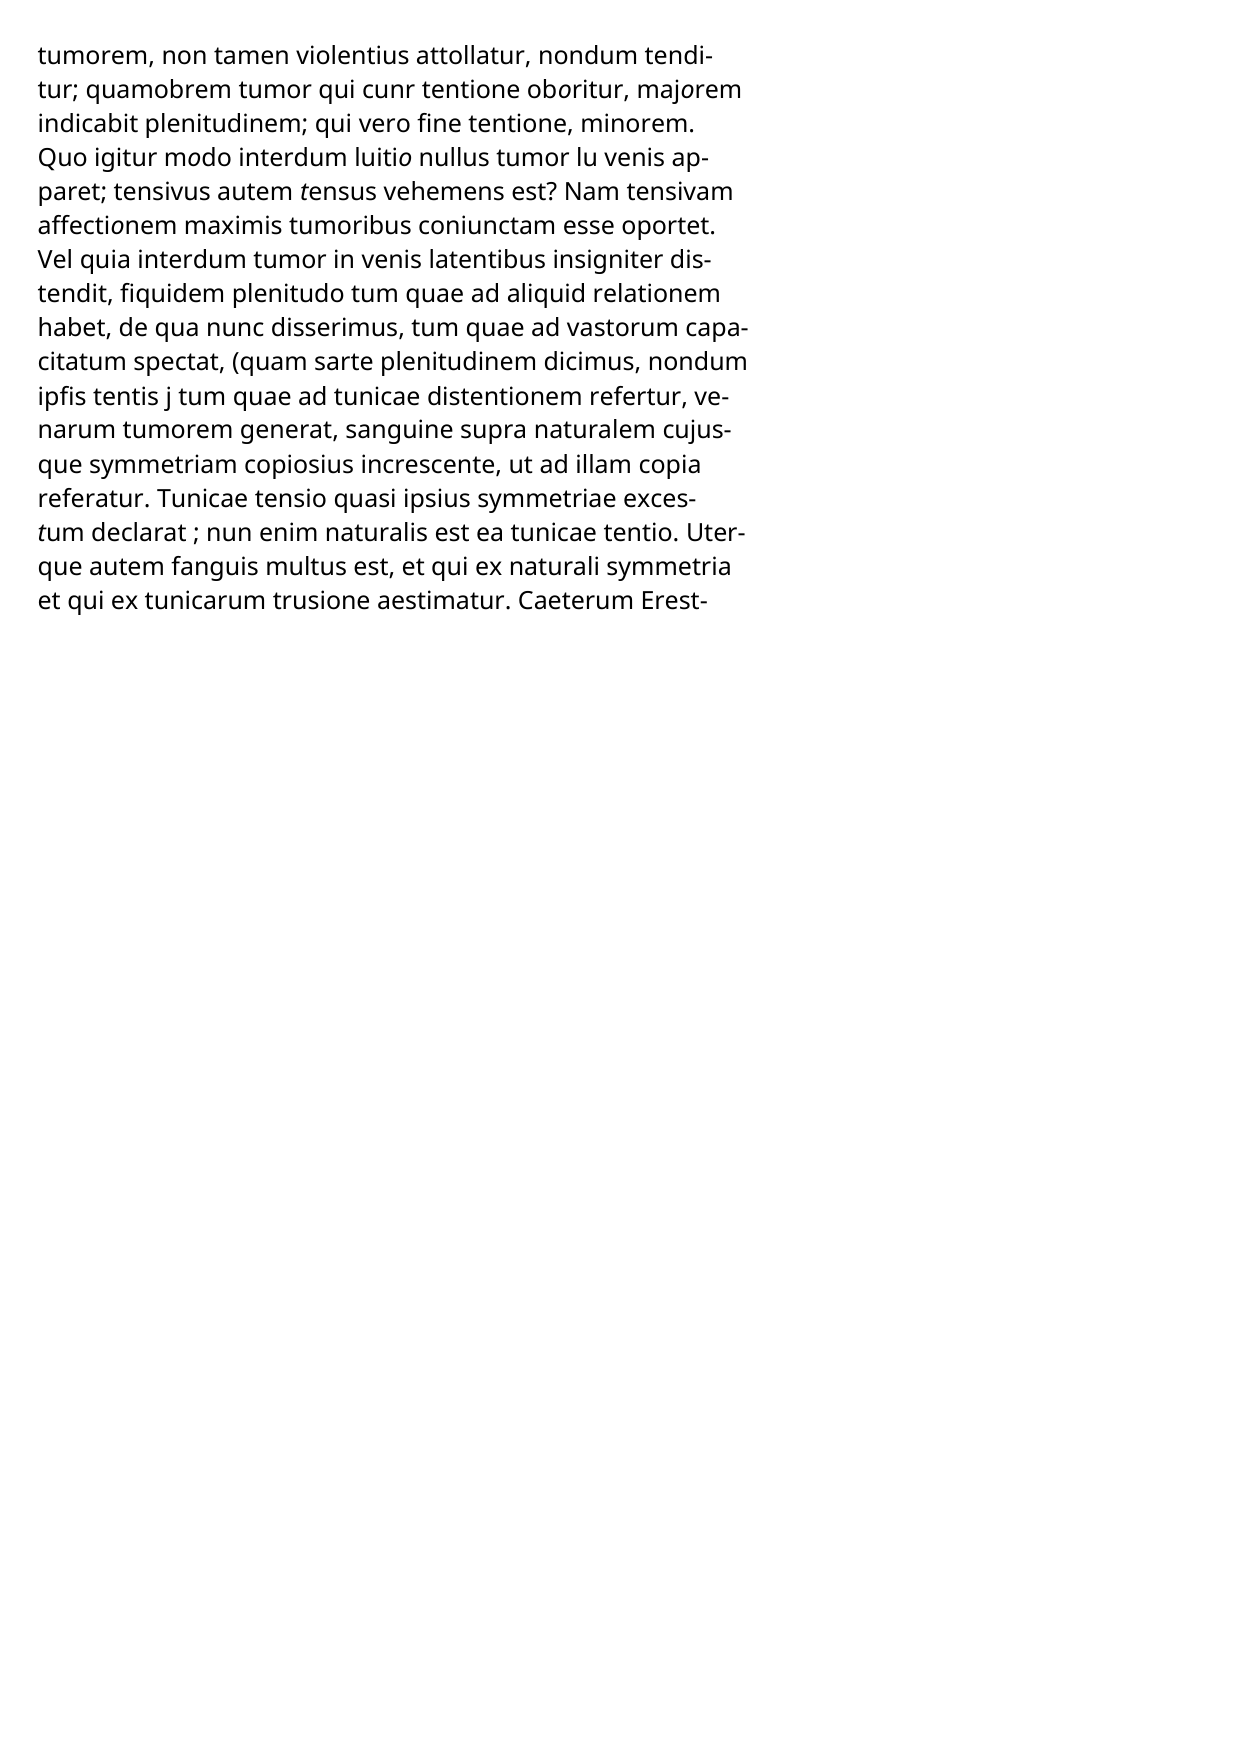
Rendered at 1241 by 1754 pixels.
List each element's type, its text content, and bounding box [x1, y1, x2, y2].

text tumorem, non tamen violentius attollatur, nondum tendi- tur; quamobrem tumor qui cunr tentione oboritur, majorem indicabit plenitudinem; qui vero fine tentione, minorem. Quo igitur modo interdum luitio nullus tumor lu venis ap- paret; tensivus autem tensus vehemens est? Nam tensivam affectionem maximis tumoribus coniunctam esse oportet. Vel quia interdum tumor in venis latentibus insigniter dis- tendit, fiquidem plenitudo tum quae ad aliquid relationem habet, de qua nunc disserimus, tum quae ad vastorum capa- citatum spectat, (quam sarte plenitudinem dicimus, nondum ipfis tentis j tum quae ad tunicae distentionem refertur, ve- narum tumorem generat, sanguine supra naturalem cujus- que symmetriam copiosius increscente, ut ad illam copia referatur. Tunicae tensio quasi ipsius symmetriae exces- tum declarat ; nun enim naturalis est ea tunicae tentio. Uter- que autem fanguis multus est, et qui ex naturali symmetria et qui ex tunicarum trusione aestimatur. Caeterum Erest- [37, 37, 1203, 617]
